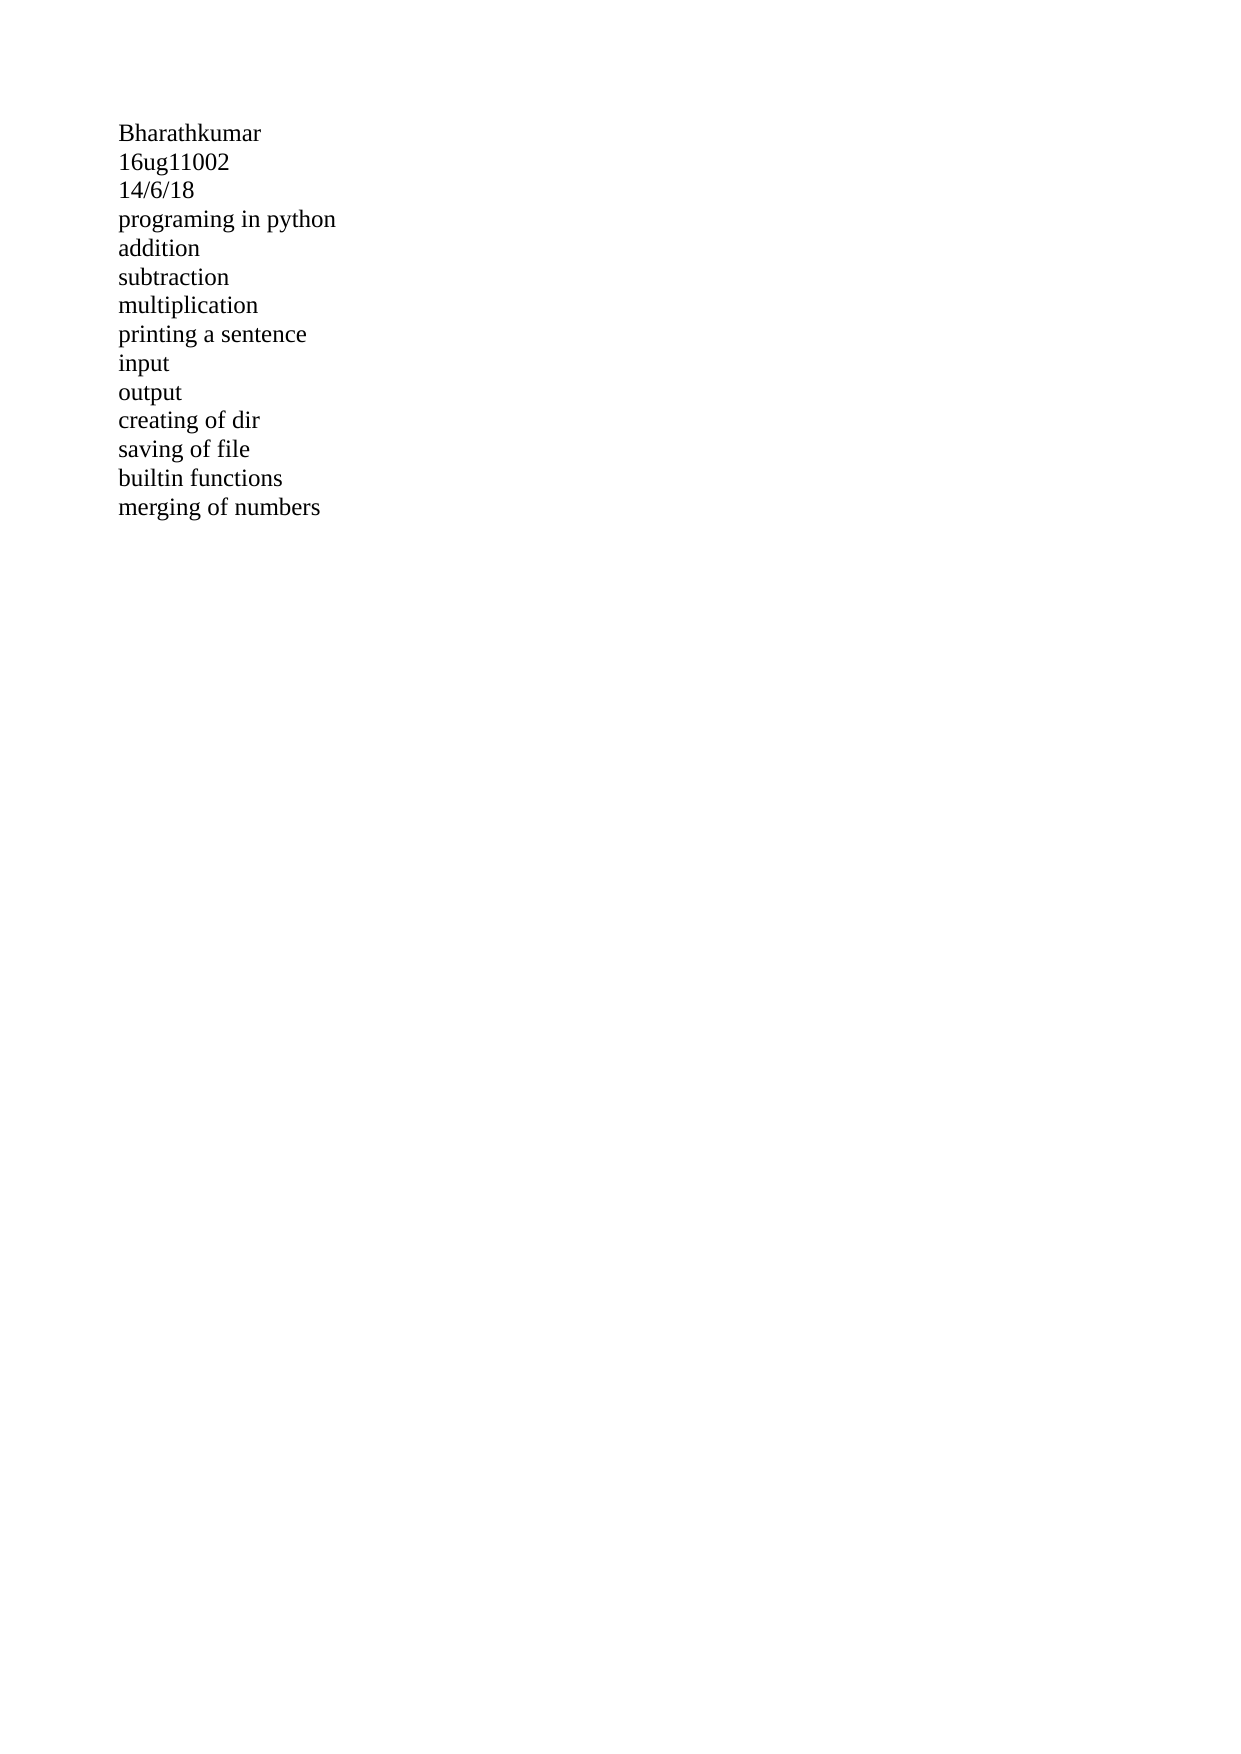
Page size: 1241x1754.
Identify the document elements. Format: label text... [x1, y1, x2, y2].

text 16ug11002 [118, 147, 1122, 176]
text merging of numbers [118, 492, 1122, 521]
text input [118, 348, 1122, 377]
text 14/6/18 [118, 176, 1122, 204]
text builtin functions [118, 463, 1122, 492]
text printing a sentence [118, 319, 1122, 348]
text subtraction [118, 262, 1122, 291]
text programing in python [118, 204, 1122, 233]
text output [118, 377, 1122, 406]
text Bharathkumar [118, 118, 1122, 147]
text creating of dir [118, 406, 1122, 434]
text multiplication [118, 291, 1122, 319]
text saving of file [118, 434, 1122, 463]
text addition [118, 233, 1122, 262]
